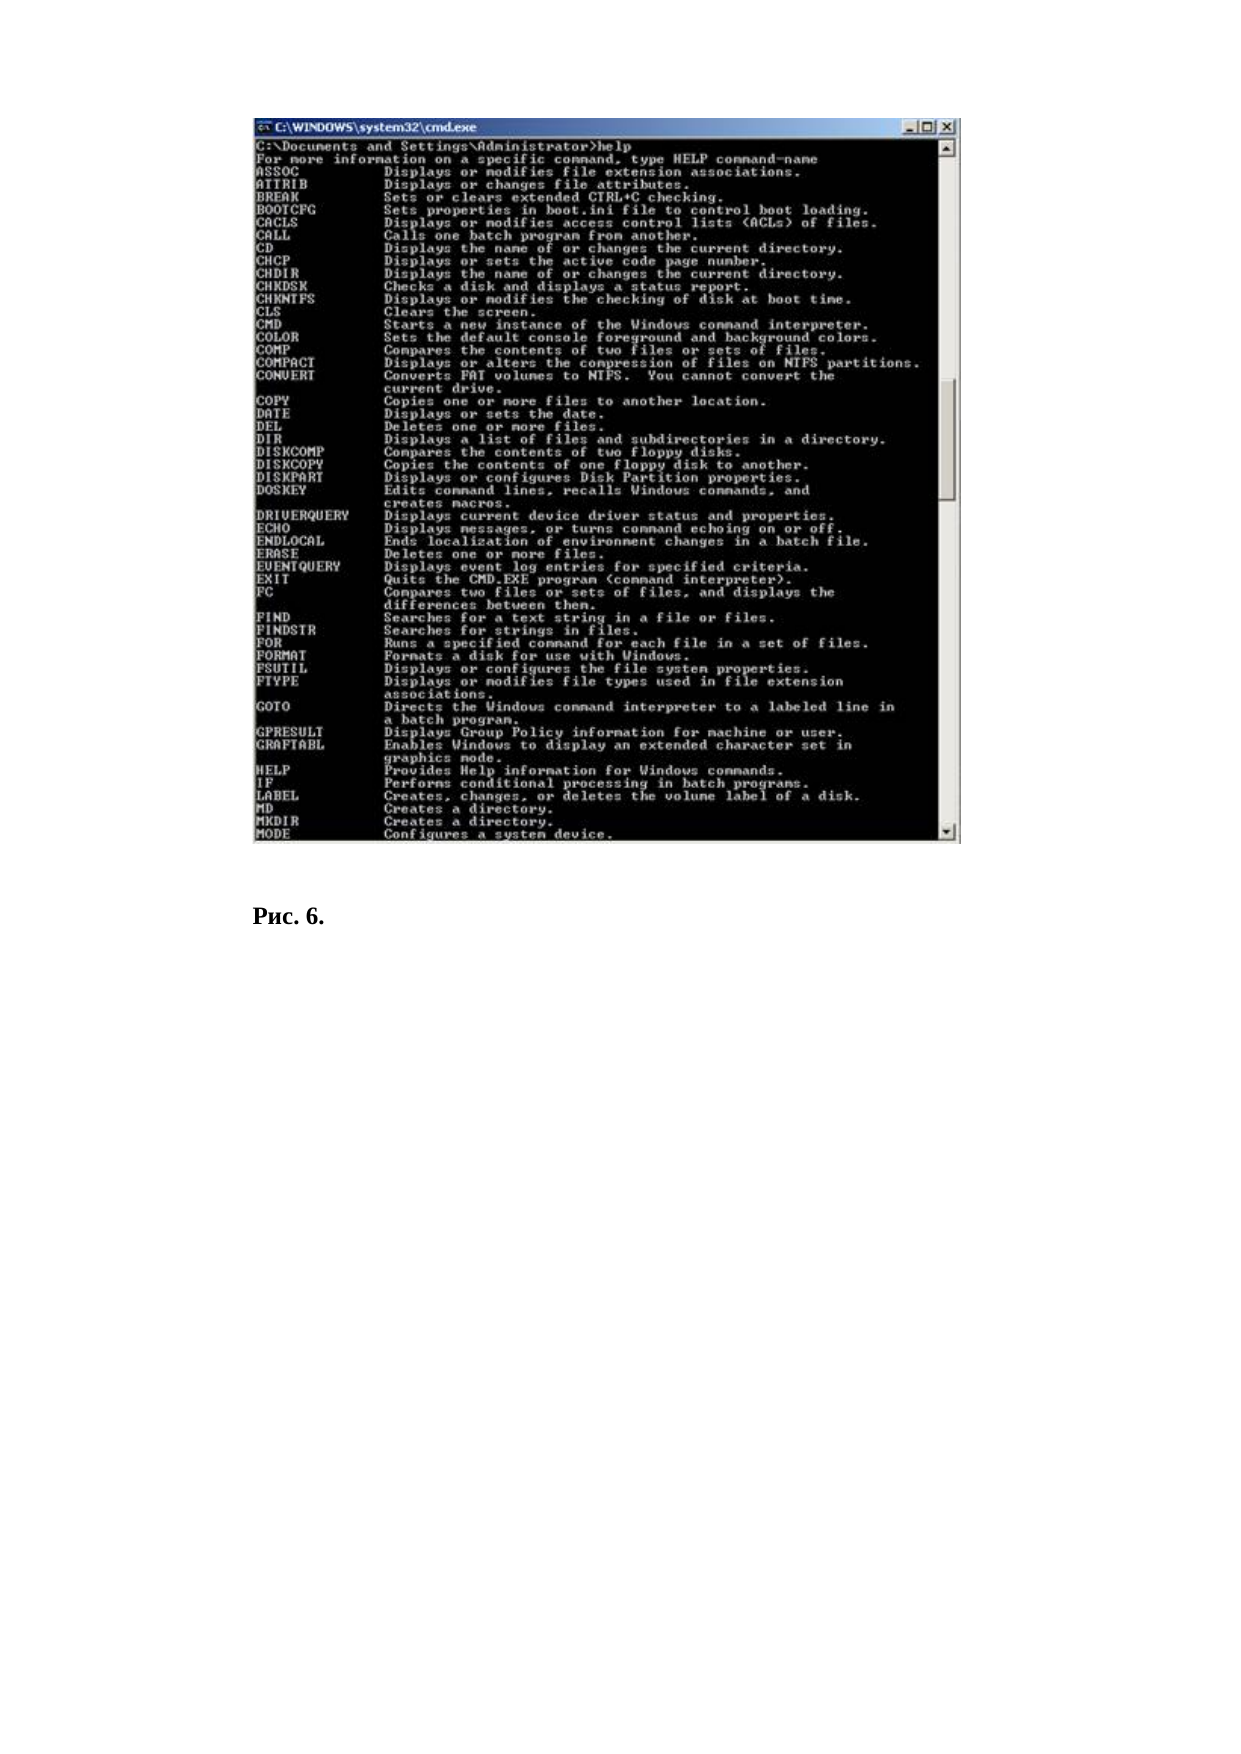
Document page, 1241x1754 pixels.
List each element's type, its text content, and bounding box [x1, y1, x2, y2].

picture [252, 118, 961, 844]
text Рис. 6. [252, 873, 1152, 930]
